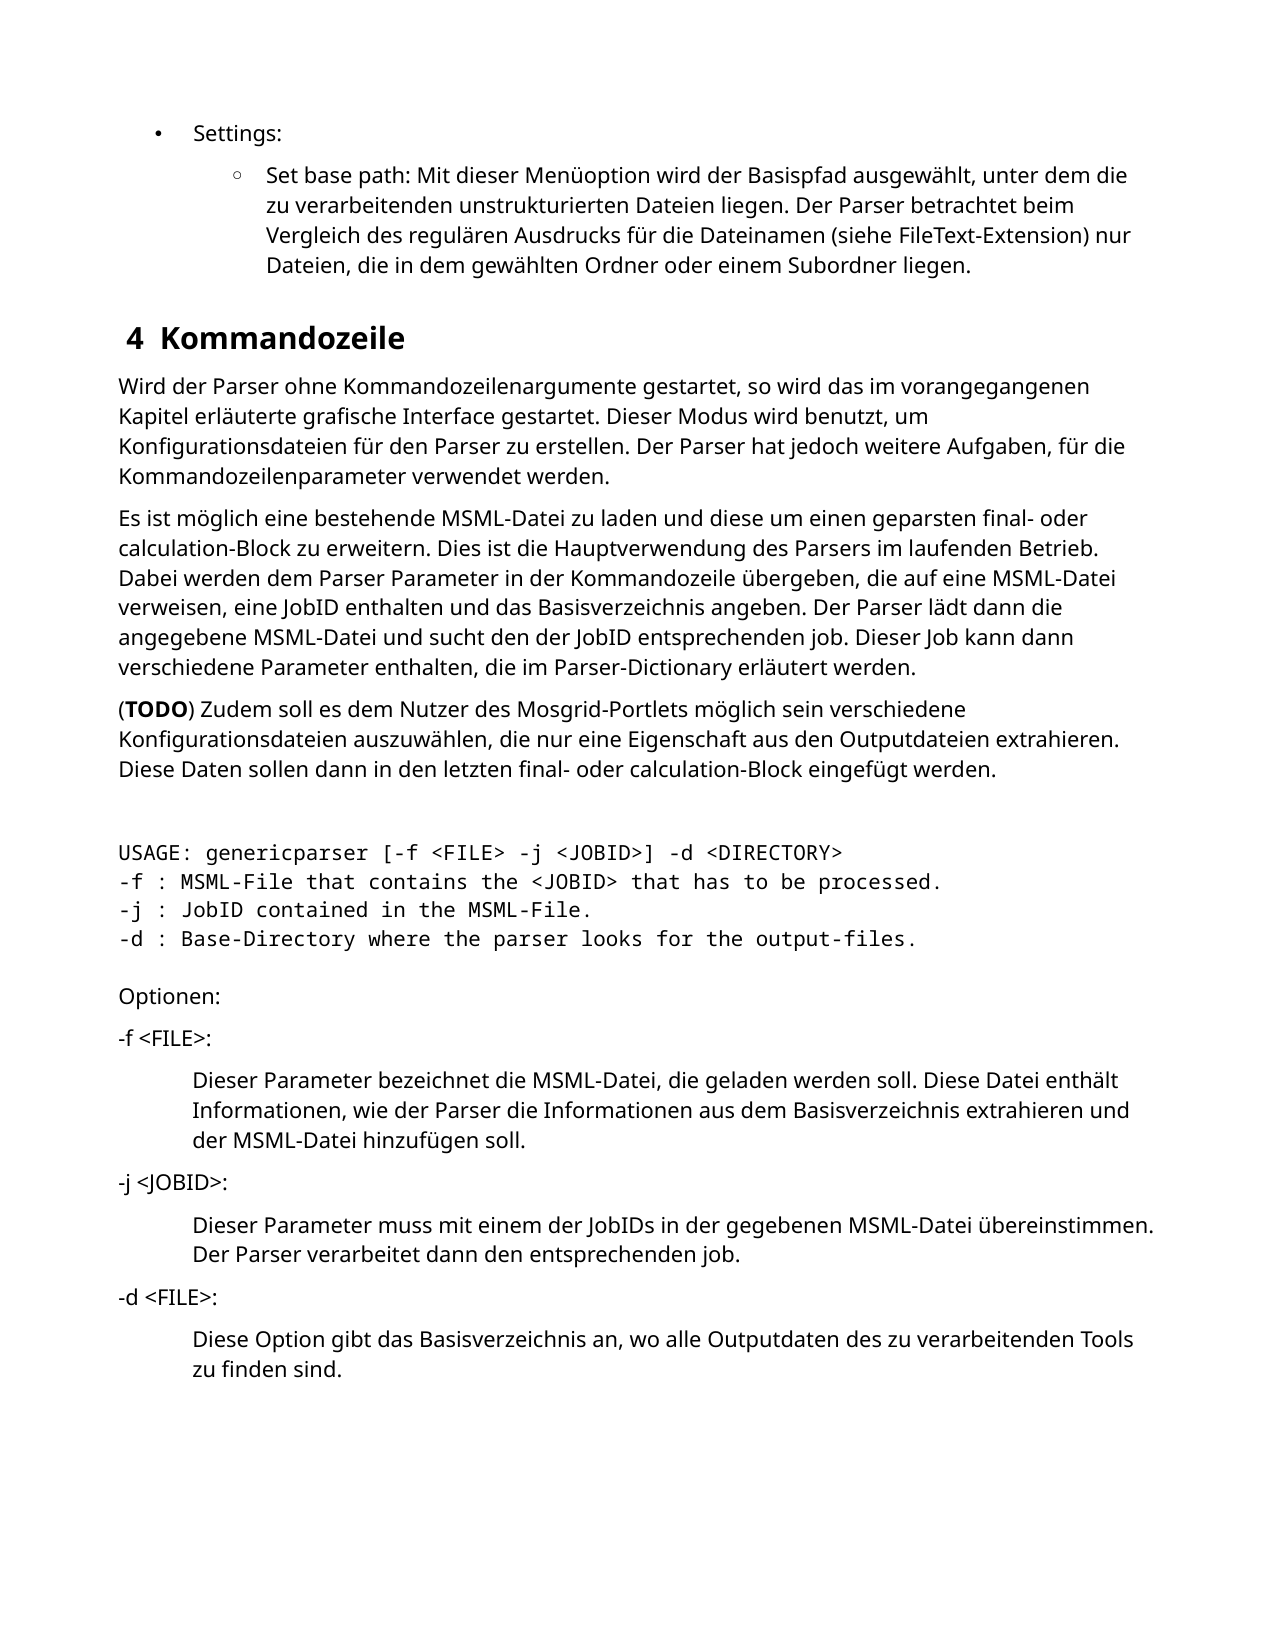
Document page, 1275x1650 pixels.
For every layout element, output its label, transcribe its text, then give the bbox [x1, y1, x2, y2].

text Dieser Parameter bezeichnet die MSML-Datei, die geladen werden soll. Diese Datei enthält Informationen, wie der Parser die Informationen aus dem Basisverzeichnis extrahieren und der MSML-Datei hinzufügen soll. [192, 1066, 1157, 1155]
text Es ist möglich eine bestehende MSML-Datei zu laden und diese um einen geparsten final- oder calculation-Block zu erweitern. Dies ist die Hauptverwendung des Parsers im laufenden Betrieb. Dabei werden dem Parser Parameter in der Kommandozeile übergeben, die auf eine MSML-Datei verweisen, eine JobID enthalten und das Basisverzeichnis angeben. Der Parser lädt dann die angegebene MSML-Datei und sucht den der JobID entsprechenden job. Dieser Job kann dann verschiedene Parameter enthalten, die im Parser-Dictionary erläutert werden. [118, 503, 1157, 682]
text -j <JOBID>: [118, 1167, 1157, 1197]
text -d : Base-Directory where the parser looks for the output-files. [118, 924, 1157, 952]
text -d <FILE>: [118, 1282, 1157, 1312]
text USAGE: genericparser [-f <FILE> -j <JOBID>] -d <DIRECTORY> [118, 838, 1157, 867]
text Dieser Parameter muss mit einem der JobIDs in der gegebenen MSML-Datei übereinstimmen. Der Parser verarbeitet dann den entsprechenden job. [192, 1210, 1157, 1269]
text -f <FILE>: [118, 1023, 1157, 1053]
text Diese Option gibt das Basisverzeichnis an, wo alle Outputdaten des zu verarbeitenden Tools zu finden sind. [192, 1324, 1157, 1384]
list Settings: [154, 118, 1157, 148]
text (TODO) Zudem soll es dem Nutzer des Mosgrid-Portlets möglich sein verschiedene Konfigurationsdateien auszuwählen, die nur eine Eigenschaft aus den Outputdateien extrahieren. Diese Daten sollen dann in den letzten final- oder calculation-Block eingefügt werden. [118, 694, 1157, 784]
subtitle Kommandozeile [118, 317, 1157, 359]
text Wird der Parser ohne Kommandozeilenargumente gestartet, so wird das im vorangegangenen Kapitel erläuterte grafische Interface gestartet. Dieser Modus wird benutzt, um Konfigurationsdateien für den Parser zu erstellen. Der Parser hat jedoch weitere Aufgaben, für die Kommandozeilenparameter verwendet werden. [118, 371, 1157, 491]
text -j : JobID contained in the MSML-File. [118, 895, 1157, 924]
list Set base path: Mit dieser Menüoption wird der Basispfad ausgewählt, unter dem die zu verarbeitenden unstrukturierten Dateien liegen. Der Parser betrachtet beim Vergleich des regulären Ausdrucks für die Dateinamen (siehe FileText-Extension) nur Dateien, die in dem gewählten Ordner oder einem Subordner liegen. [228, 160, 1157, 279]
text -f : MSML-File that contains the <JOBID> that has to be processed. [118, 867, 1157, 895]
text Optionen: [118, 981, 1157, 1011]
